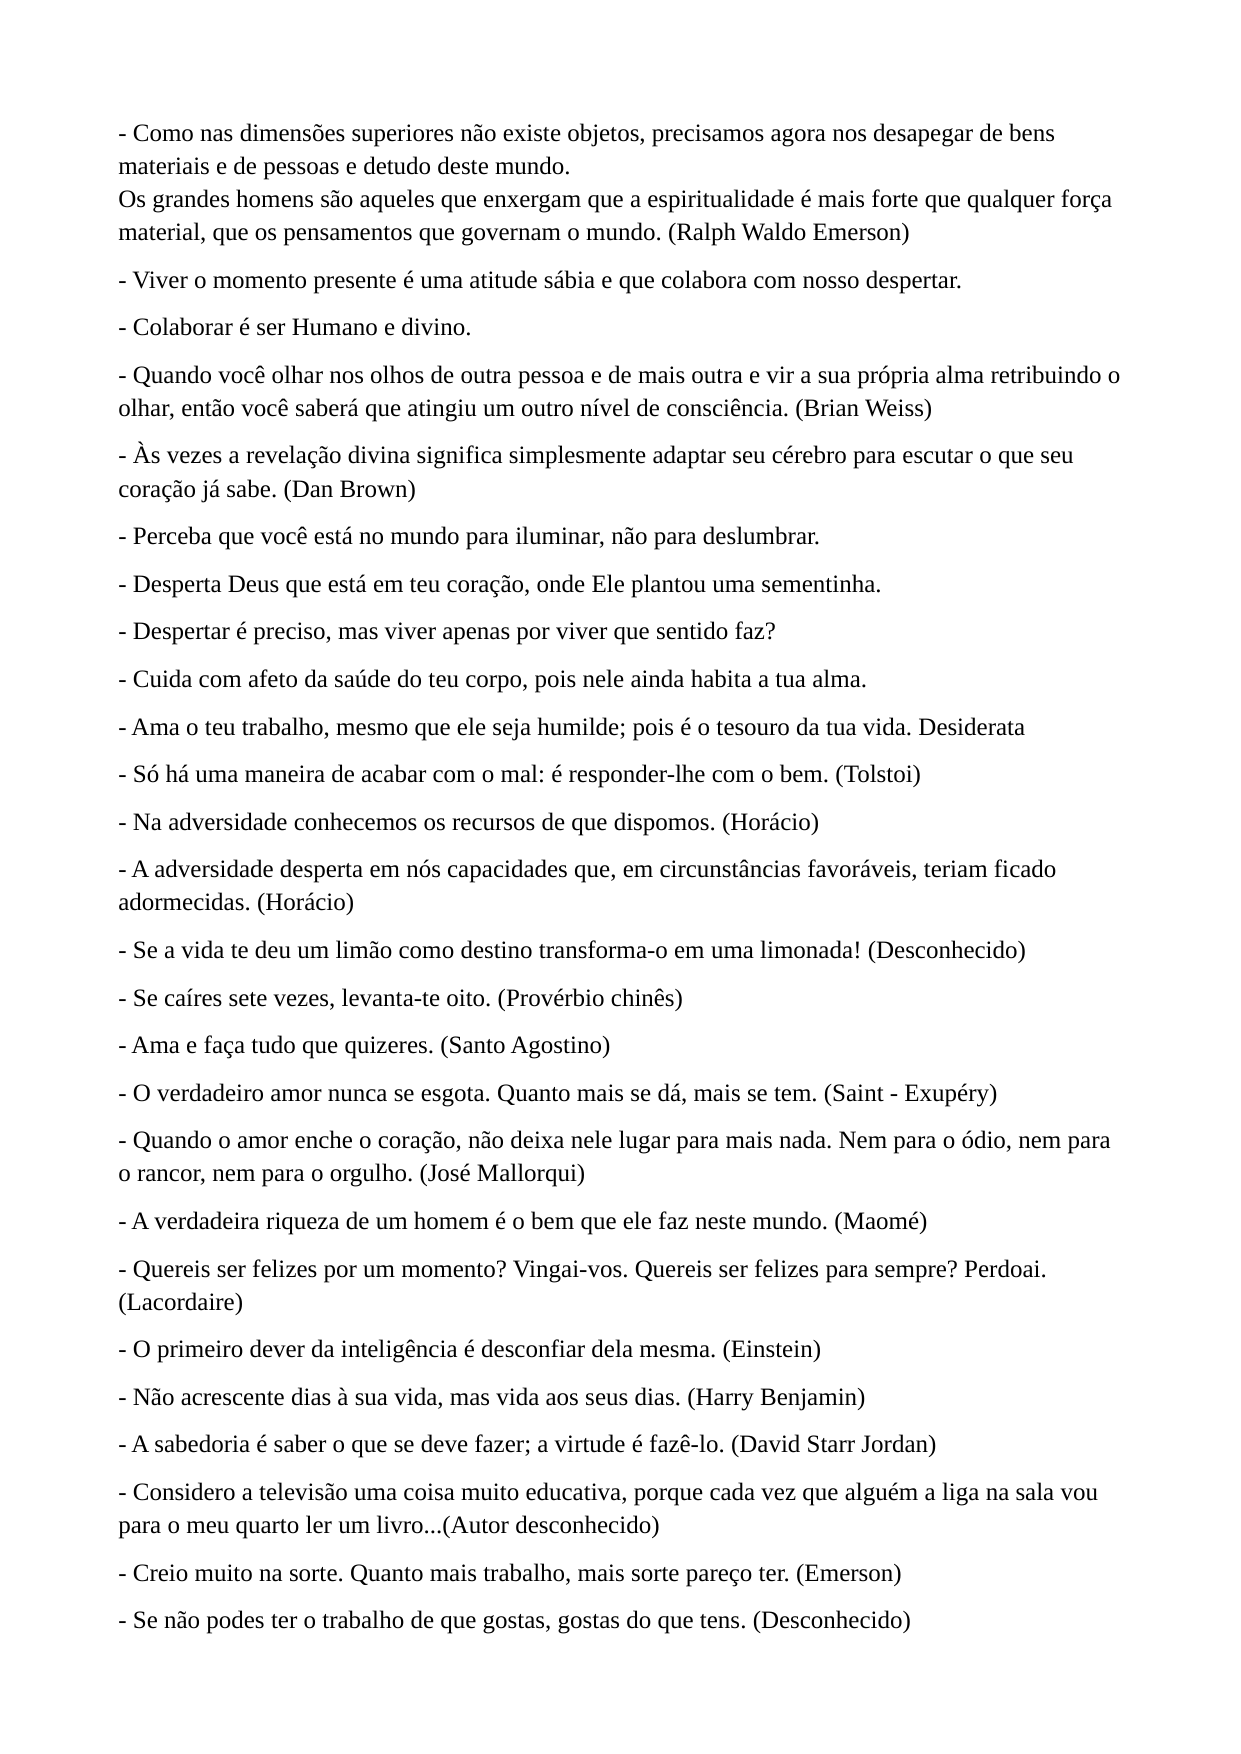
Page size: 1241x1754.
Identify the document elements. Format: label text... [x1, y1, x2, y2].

text - Colaborar é ser Humano e divino. [118, 312, 1122, 341]
text - Considero a televisão uma coisa muito educativa, porque cada vez que alguém a liga na sala vou para o meu quarto ler um livro...(Autor desconhecido) [118, 1477, 1122, 1539]
text - Como nas dimensões superiores não existe objetos, precisamos agora nos desapegar de bens materiais e de pessoas e detudo deste mundo. Os grandes homens são aqueles que enxergam que a espiritualidade é mais forte que qualquer força material, que os pensamentos que governam o mundo. (Ralph Waldo Emerson) [118, 118, 1122, 246]
text - O primeiro dever da inteligência é desconfiar dela mesma. (Einstein) [118, 1334, 1122, 1363]
text - O verdadeiro amor nunca se esgota. Quanto mais se dá, mais se tem. (Saint - Exupéry) [118, 1078, 1122, 1107]
text - Ama e faça tudo que quizeres. (Santo Agostino) [118, 1030, 1122, 1059]
text - Cuida com afeto da saúde do teu corpo, pois nele ainda habita a tua alma. [118, 664, 1122, 693]
text - Quando o amor enche o coração, não deixa nele lugar para mais nada. Nem para o ódio, nem para o rancor, nem para o orgulho. (José Mallorqui) [118, 1126, 1122, 1187]
text - Às vezes a revelação divina significa simplesmente adaptar seu cérebro para escutar o que seu coração já sabe. (Dan Brown) [118, 441, 1122, 502]
text - Se não podes ter o trabalho de que gostas, gostas do que tens. (Desconhecido) [118, 1605, 1122, 1634]
text - Desperta Deus que está em teu coração, onde Ele plantou uma sementinha. [118, 569, 1122, 598]
text - Se caíres sete vezes, levanta-te oito. (Provérbio chinês) [118, 983, 1122, 1011]
text - Só há uma maneira de acabar com o mal: é responder-lhe com o bem. (Tolstoi) [118, 759, 1122, 788]
text - Quereis ser felizes por um momento? Vingai-vos. Quereis ser felizes para sempre? Perdoai. (Lacordaire) [118, 1254, 1122, 1316]
text - A sabedoria é saber o que se deve fazer; a virtude é fazê-lo. (David Starr Jordan) [118, 1429, 1122, 1458]
text - Se a vida te deu um limão como destino transforma-o em uma limonada! (Desconhecido) [118, 935, 1122, 964]
text - A adversidade desperta em nós capacidades que, em circunstâncias favoráveis, teriam ficado adormecidas. (Horácio) [118, 854, 1122, 916]
text - Viver o momento presente é uma atitude sábia e que colabora com nosso despertar. [118, 265, 1122, 293]
text - Na adversidade conhecemos os recursos de que dispomos. (Horácio) [118, 807, 1122, 836]
text - Perceba que você está no mundo para iluminar, não para deslumbrar. [118, 521, 1122, 550]
text - Quando você olhar nos olhos de outra pessoa e de mais outra e vir a sua própria alma retribuindo o olhar, então você saberá que atingiu um outro nível de consciência. (Brian Weiss) [118, 360, 1122, 422]
text - Ama o teu trabalho, mesmo que ele seja humilde; pois é o tesouro da tua vida. Desiderata [118, 712, 1122, 740]
text - Despertar é preciso, mas viver apenas por viver que sentido faz? [118, 616, 1122, 645]
text - Não acrescente dias à sua vida, mas vida aos seus dias. (Harry Benjamin) [118, 1382, 1122, 1411]
text - Creio muito na sorte. Quanto mais trabalho, mais sorte pareço ter. (Emerson) [118, 1558, 1122, 1587]
text - A verdadeira riqueza de um homem é o bem que ele faz neste mundo. (Maomé) [118, 1206, 1122, 1235]
